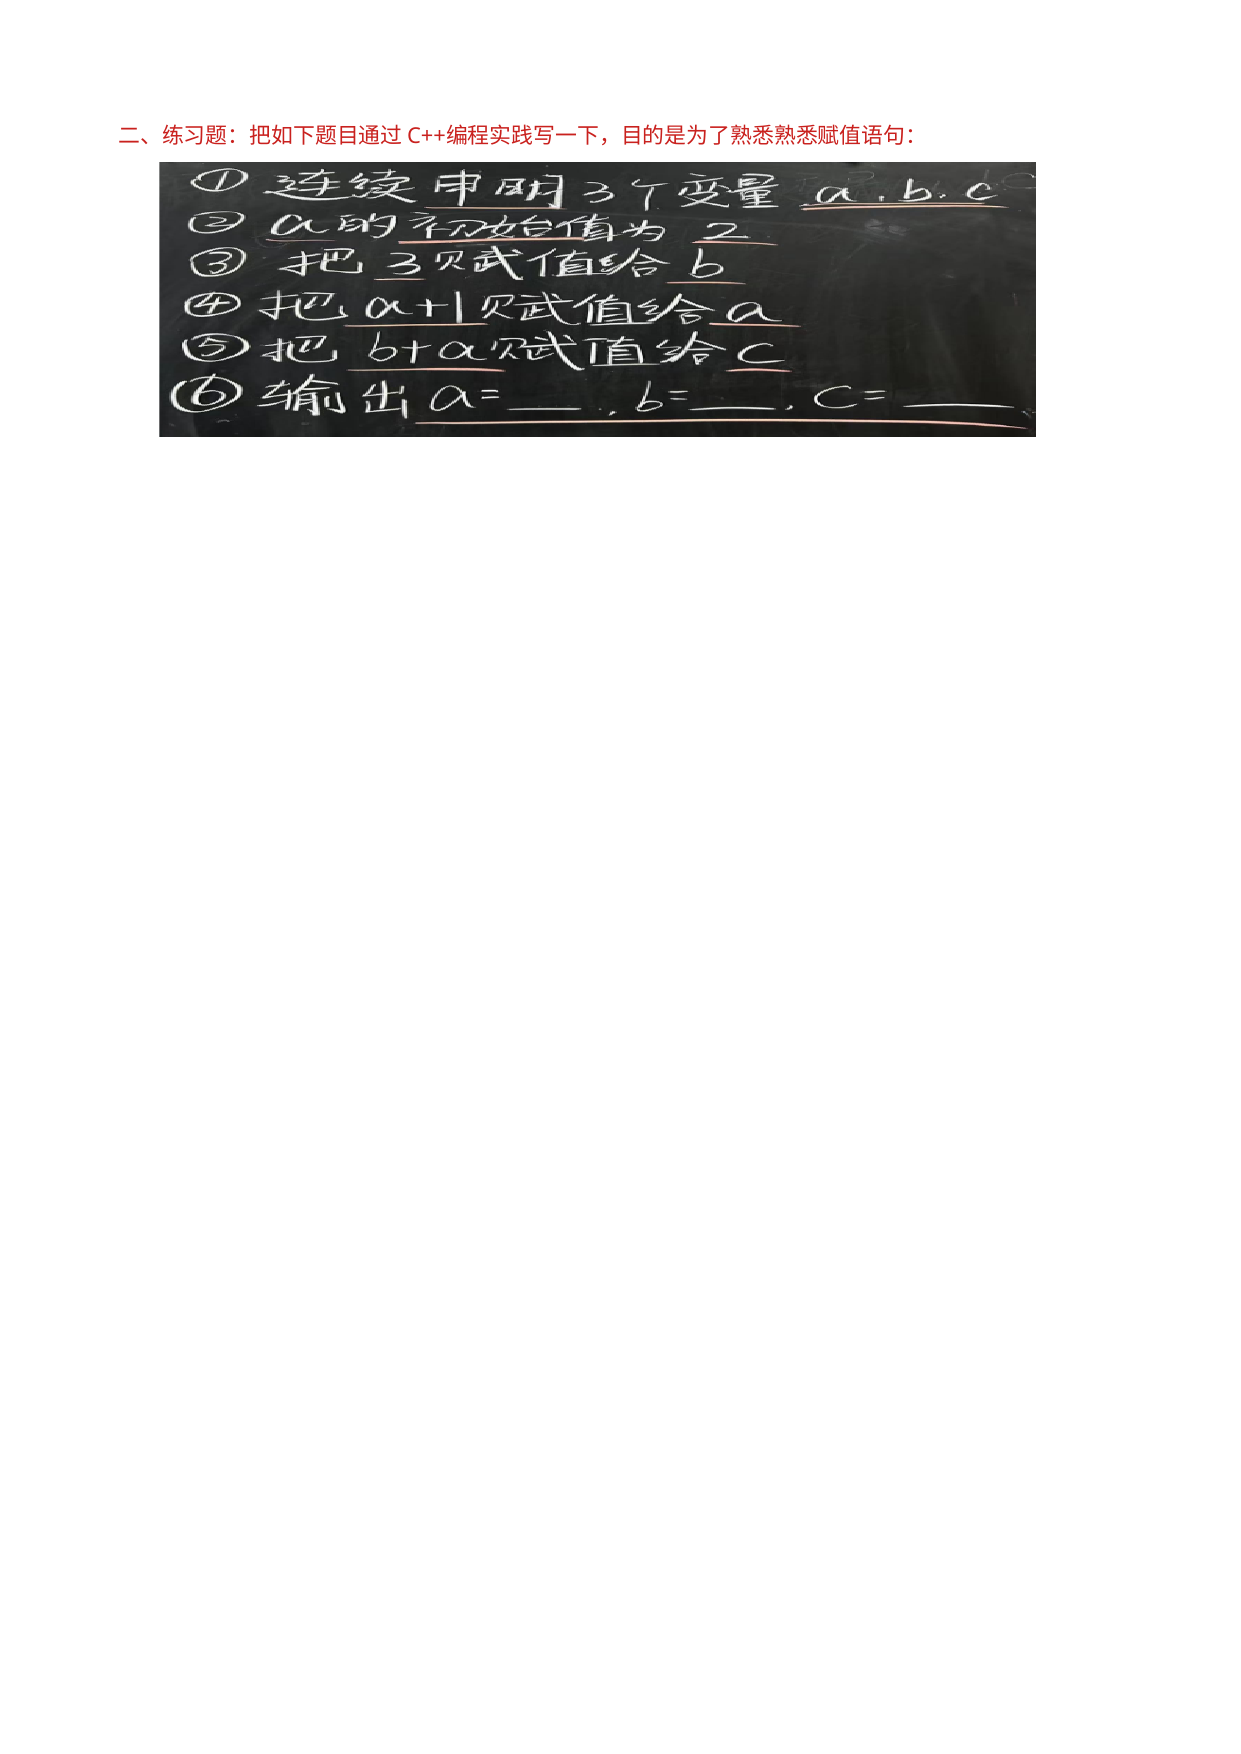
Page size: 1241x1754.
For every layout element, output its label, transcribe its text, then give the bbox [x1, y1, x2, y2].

text 二、练习题：把如下题目通过C++编程实践写一下，目的是为了熟悉熟悉赋值语句： [118, 118, 1122, 150]
picture [159, 162, 1036, 437]
